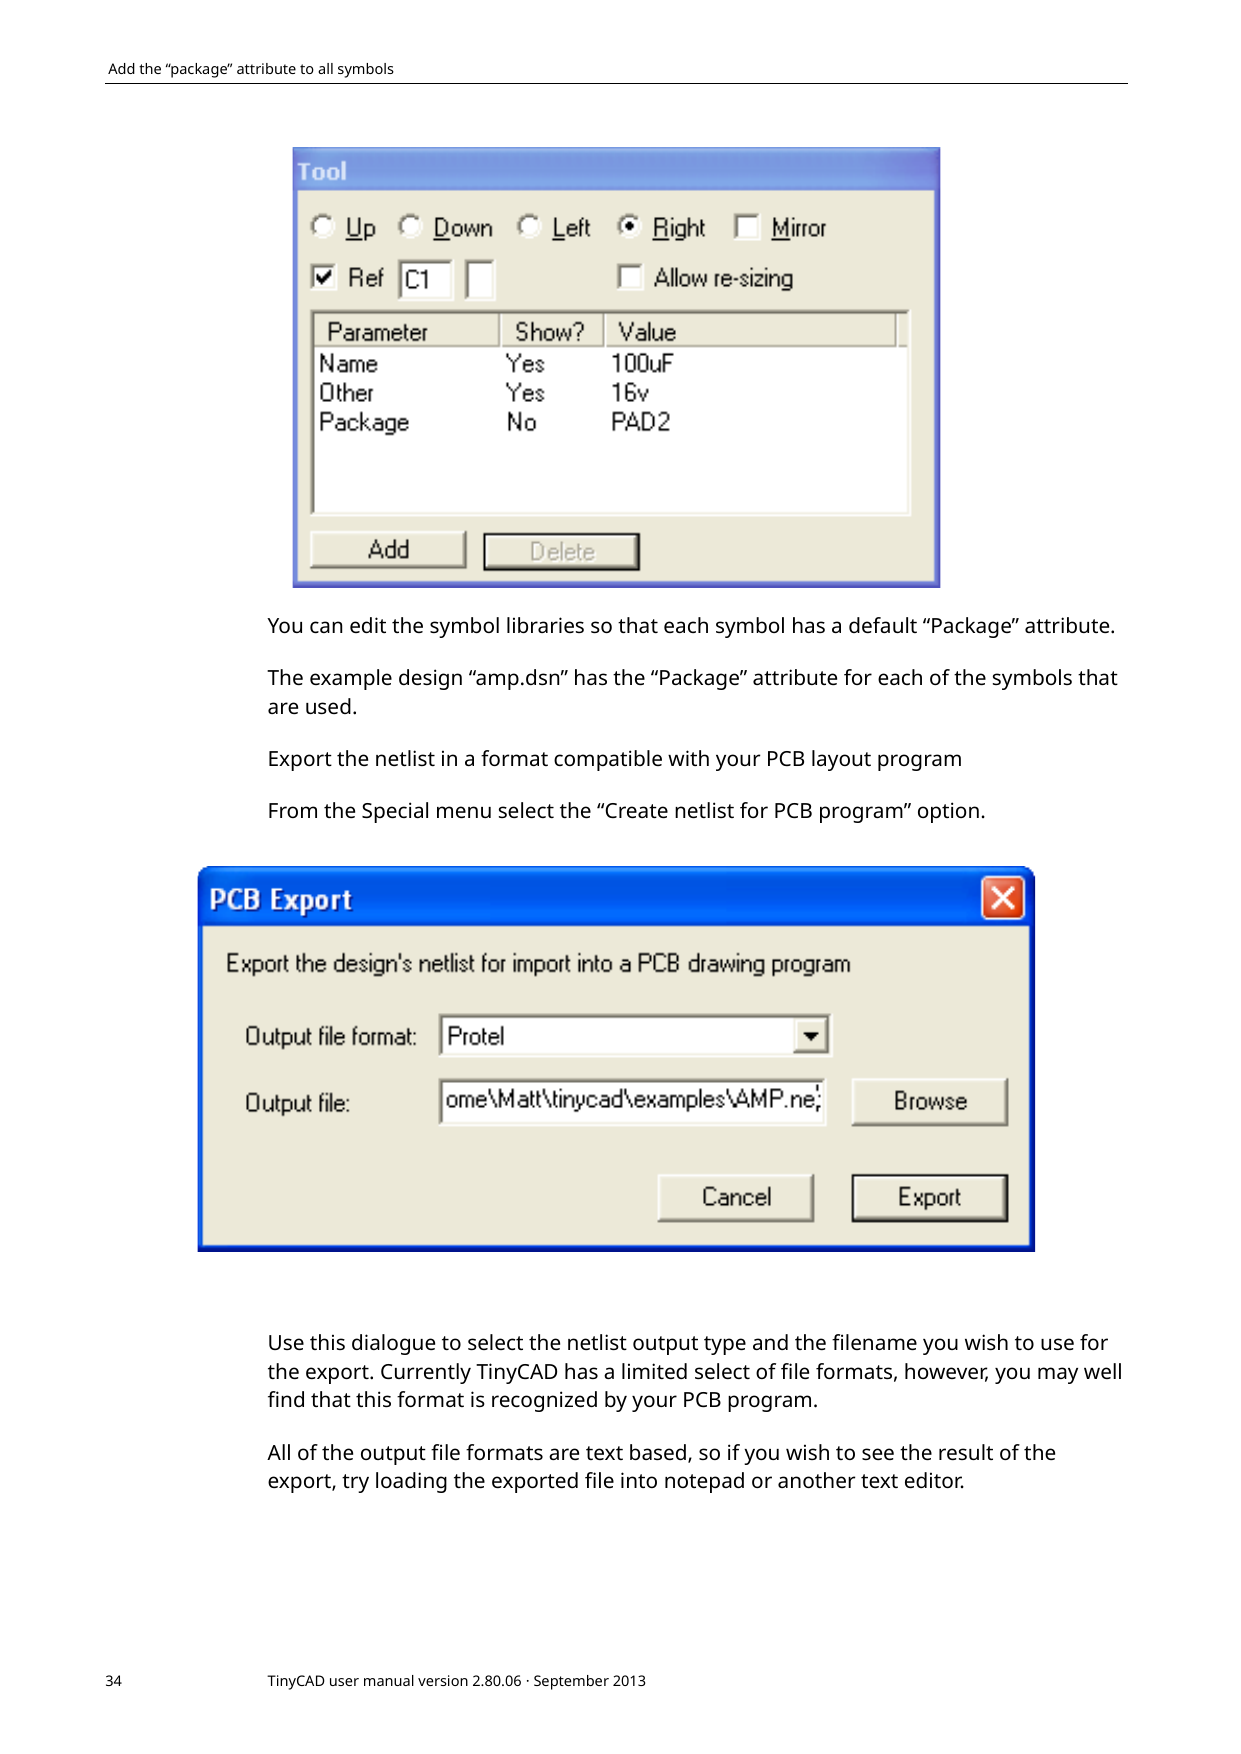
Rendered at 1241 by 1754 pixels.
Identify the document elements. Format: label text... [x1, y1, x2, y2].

text You can edit the symbol libraries so that each symbol has a default “Package” attribute. [267, 118, 1128, 639]
picture [197, 866, 1036, 1252]
text Export the netlist in a format compatible with your PCB layout program [267, 744, 1128, 773]
text All of the output file formats are text based, so if you wish to see the result of the export, try loading the exported file into notepad or another text editor. [267, 1438, 1128, 1495]
text From the Special menu select the “Create netlist for PCB program” option. [267, 797, 1128, 825]
picture [292, 147, 941, 588]
text Use this dialogue to select the netlist output type and the filename you wish to use for the export. Currently TinyCAD has a limited select of file formats, however, you may well find that this format is recognized by your PCB program. [267, 1328, 1128, 1414]
text The example design “amp.dsn” has the “Package” attribute for each of the symbols that are used. [267, 663, 1128, 720]
